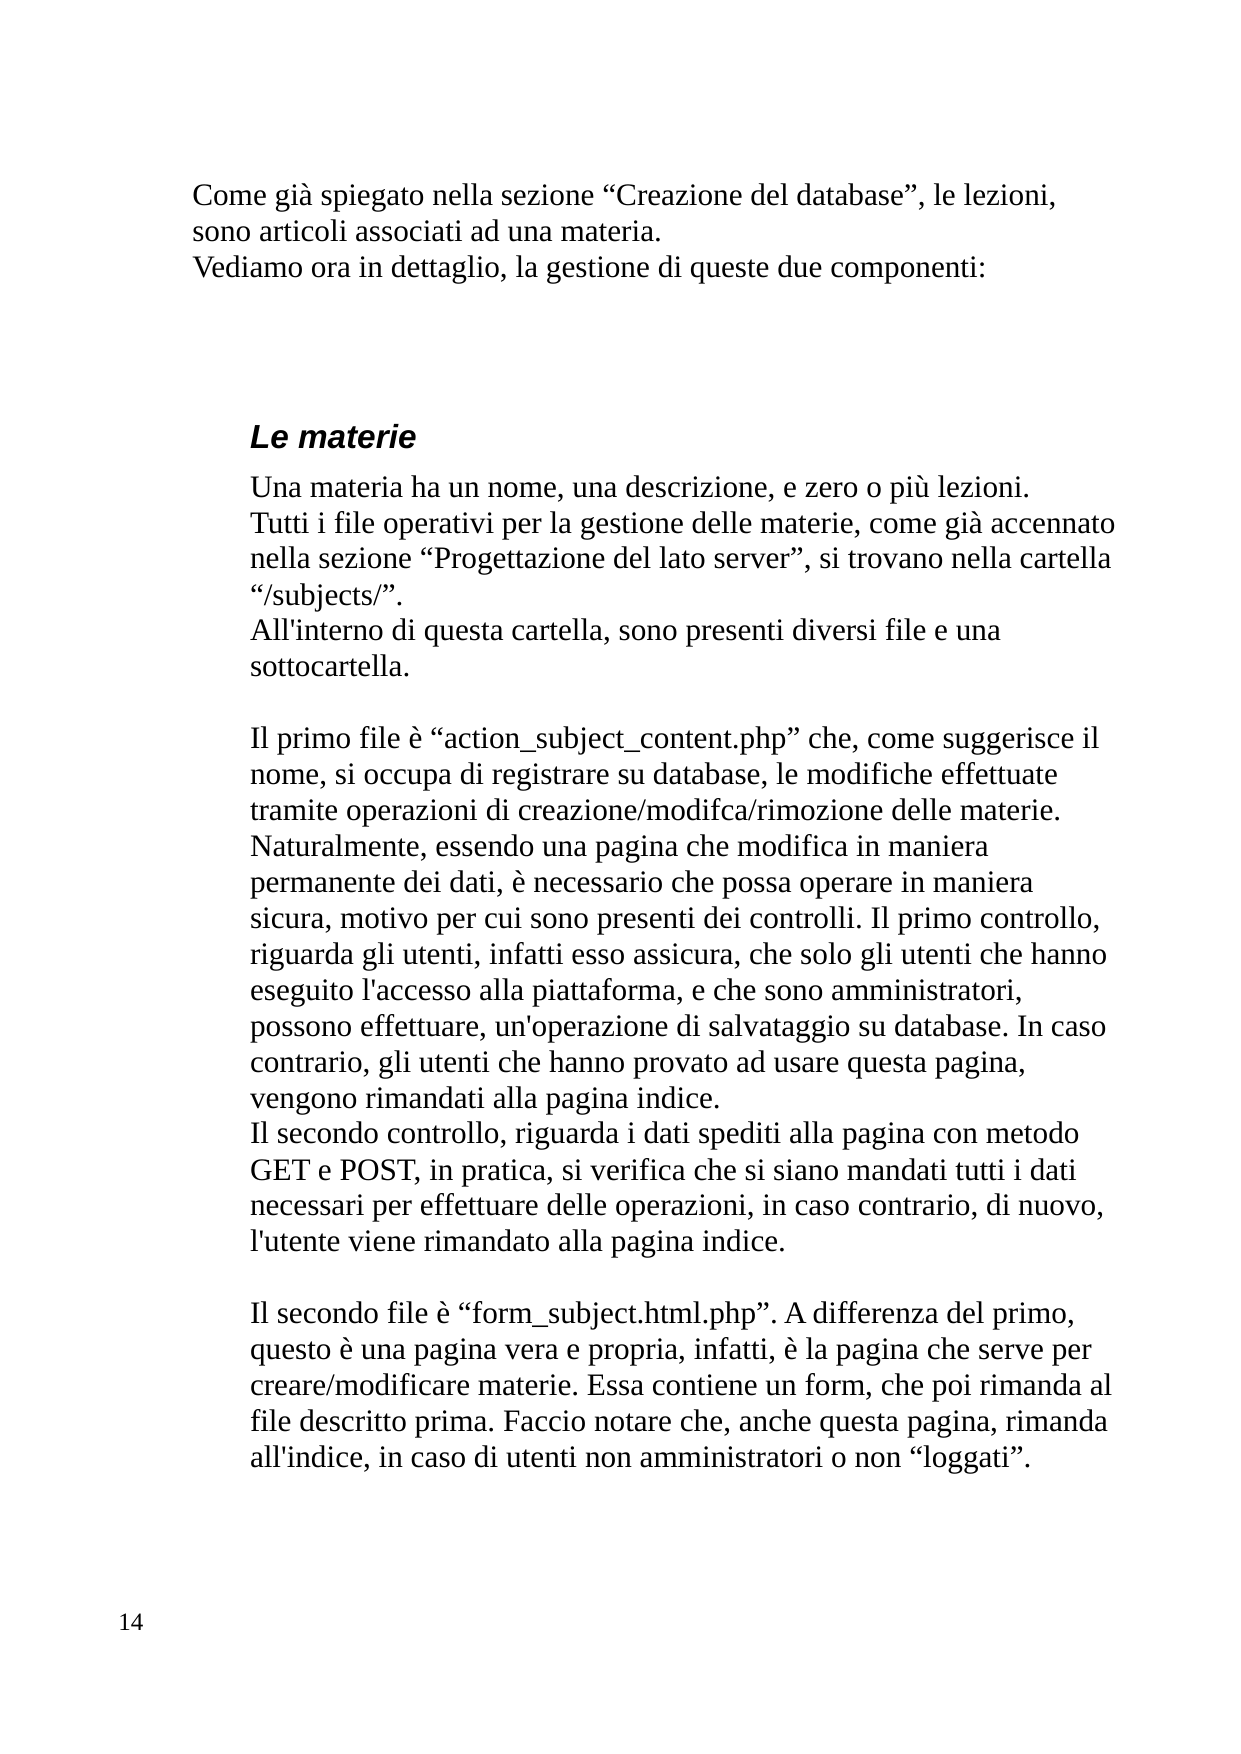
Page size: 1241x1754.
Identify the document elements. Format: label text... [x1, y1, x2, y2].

text Come già spiegato nella sezione “Creazione del database”, le lezioni, sono articoli associati ad una materia. [192, 176, 1122, 248]
text Una materia ha un nome, una descrizione, e zero o più lezioni. Tutti i file operativi per la gestione delle materie, come già accennato nella sezione “Progettazione del lato server”, si trovano nella cartella “/subjects/”. All'interno di questa cartella, sono presenti diversi file e una sottocartella. Il primo file è “action_subject_content.php” che, come suggerisce il nome, si occupa di registrare su database, le modifiche effettuate tramite operazioni di creazione/modifca/rimozione delle materie. Naturalmente, essendo una pagina che modifica in maniera permanente dei dati, è necessario che possa operare in maniera sicura, motivo per cui sono presenti dei controlli. Il primo controllo, riguarda gli utenti, infatti esso assicura, che solo gli utenti che hanno eseguito l'accesso alla piattaforma, e che sono amministratori, possono effettuare, un'operazione di salvataggio su database. In caso contrario, gli utenti che hanno provato ad usare questa pagina, vengono rimandati alla pagina indice. Il secondo controllo, riguarda i dati spediti alla pagina con metodo GET e POST, in pratica, si verifica che si siano mandati tutti i dati necessari per effettuare delle operazioni, in caso contrario, di nuovo, l'utente viene rimandato alla pagina indice. Il secondo file è “form_subject.html.php”. A differenza del primo, questo è una pagina vera e propria, infatti, è la pagina che serve per creare/modificare materie. Essa contiene un form, che poi rimanda al file descritto prima. Faccio notare che, anche questa pagina, rimanda all'indice, in caso di utenti non amministratori o non “loggati”. [250, 468, 1122, 1503]
subtitle Le materie [250, 417, 1122, 455]
text Vediamo ora in dettaglio, la gestione di queste due componenti: [192, 248, 1122, 284]
